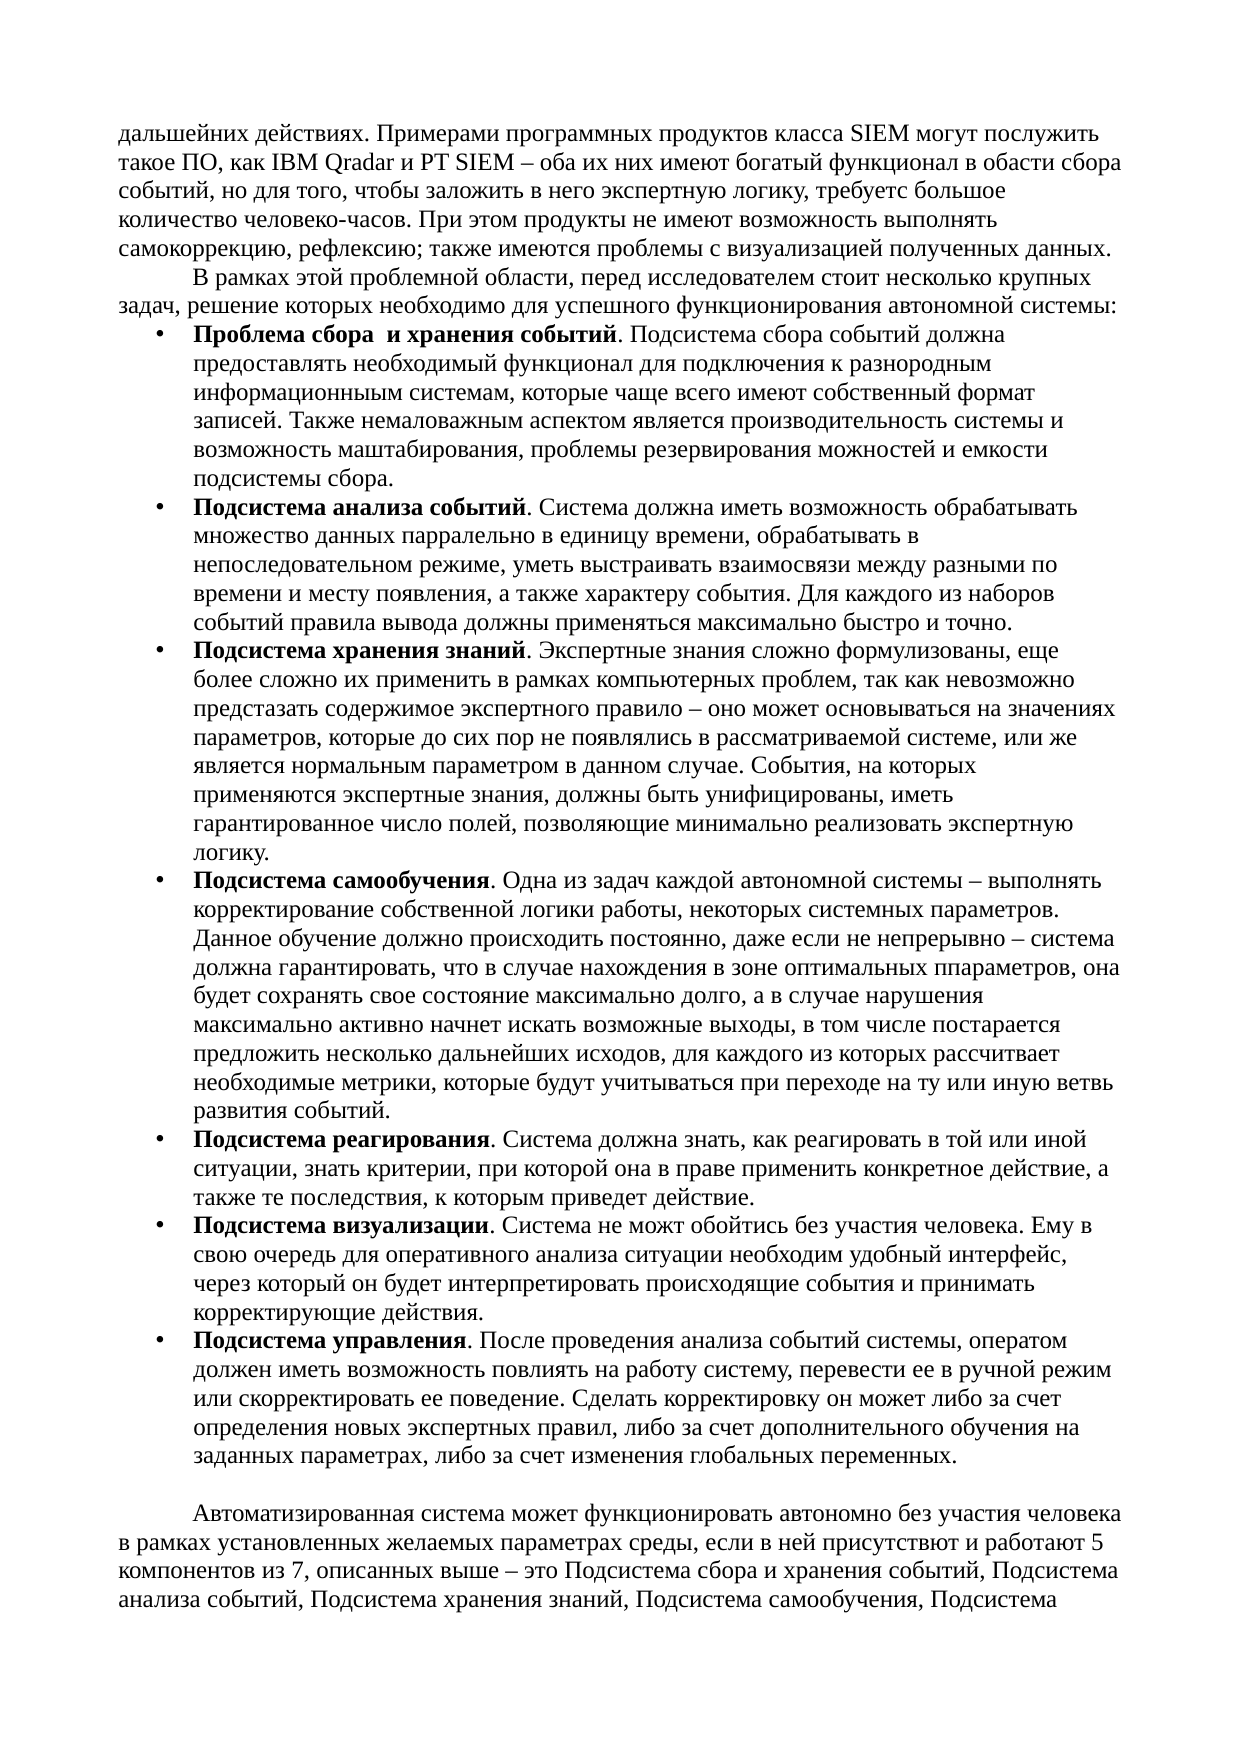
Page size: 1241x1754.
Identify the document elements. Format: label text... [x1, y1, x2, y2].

list Подсистема управления. После проведения анализа событий системы, оператом должен иметь возможность повлиять на работу систему, перевести ее в ручной режим или скорректировать ее поведение. Сделать корректировку он может либо за счет определения новых экспертных правил, либо за счет дополнительного обучения на заданных параметрах, либо за счет изменения глобальных переменных. [156, 1326, 1122, 1469]
list Подсистема визуализации. Система не можт обойтись без участия человека. Ему в свою очередь для оперативного анализа ситуации необходим удобный интерфейс, через который он будет интерпретировать происходящие события и принимать корректирующие действия. [156, 1211, 1122, 1326]
list Проблема сбора и хранения событий. Подсистема сбора событий должна предоставлять необходимый функционал для подключения к разнородным информационныым системам, которые чаще всего имеют собственный формат записей. Также немаловажным аспектом является производительность системы и возможность маштабирования, проблемы резервирования можностей и емкости подсистемы сбора. [156, 319, 1122, 492]
text дальшейних действиях. Примерами программных продуктов класса SIEM могут послужить такое ПО, как IBM Qradar и PT SIEM – оба их них имеют богатый функционал в обасти сбора событий, но для того, чтобы заложить в него экспертную логику, требуетс большое количество человеко-часов. При этом продукты не имеют возможность выполнять самокоррекцию, рефлексию; также имеются проблемы с визуализацией полученных данных. [118, 118, 1122, 262]
list Подсистема реагирования. Система должна знать, как реагировать в той или иной ситуации, знать критерии, при которой она в праве применить конкретное действие, а также те последствия, к которым приведет действие. [156, 1124, 1122, 1211]
text Автоматизированная система может функционировать автономно без участия человека в рамках установленных желаемых параметрах среды, если в ней присутствют и работают 5 компонентов из 7, описанных выше – это Подсистема сбора и хранения событий, Подсистема анализа событий, Подсистема хранения знаний, Подсистема самообучения, Подсистема [118, 1498, 1122, 1613]
list Подсистема анализа событий. Система должна иметь возможность обрабатывать множество данных парралельно в единицу времени, обрабатывать в непоследовательном режиме, уметь выстраивать взаимосвязи между разными по времени и месту появления, а также характеру события. Для каждого из наборов событий правила вывода должны применяться максимально быстро и точно. [156, 492, 1122, 636]
list Подсистема самообучения. Одна из задач каждой автономной системы – выполнять корректирование собственной логики работы, некоторых системных параметров. Данное обучение должно происходить постоянно, даже если не непрерывно – система должна гарантировать, что в случае нахождения в зоне оптимальных ппараметров, она будет сохранять свое состояние максимально долго, а в случае нарушения максимально активно начнет искать возможные выходы, в том числе постарается предложить несколько дальнейших исходов, для каждого из которых рассчитвает необходимые метрики, которые будут учитываться при переходе на ту или иную ветвь развития событий. [156, 866, 1122, 1124]
text В рамках этой проблемной области, перед исследователем стоит несколько крупных задач, решение которых необходимо для успешного функционирования автономной системы: [118, 262, 1122, 319]
list Подсистема хранения знаний. Экспертные знания сложно формулизованы, еще более сложно их применить в рамках компьютерных проблем, так как невозможно предстазать содержимое экспертного правило – оно может основываться на значениях параметров, которые до сих пор не появлялись в рассматриваемой системе, или же является нормальным параметром в данном случае. События, на которых применяются экспертные знания, должны быть унифицированы, иметь гарантированное число полей, позволяющие минимально реализовать экспертную логику. [156, 636, 1122, 866]
